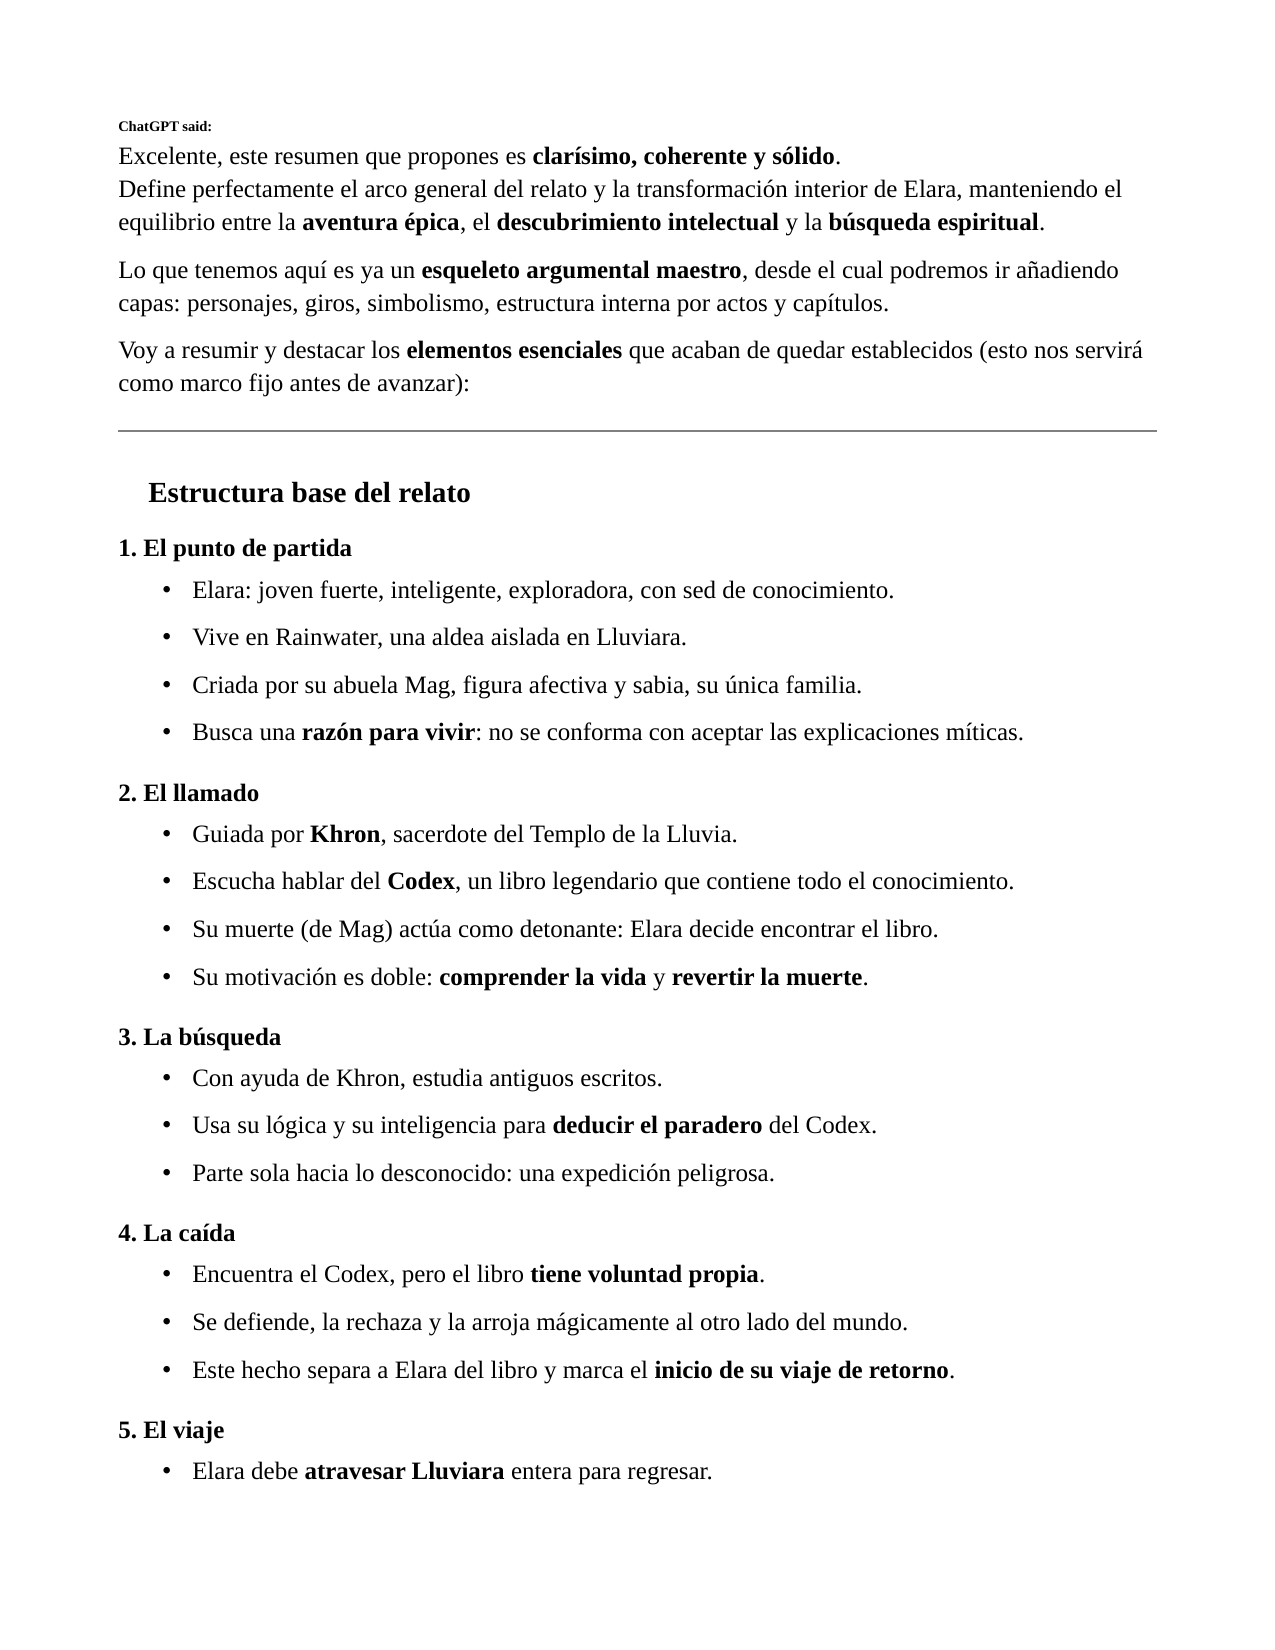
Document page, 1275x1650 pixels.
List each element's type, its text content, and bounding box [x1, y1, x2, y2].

text Lo que tenemos aquí es ya un esqueleto argumental maestro, desde el cual podremos ir añadiendo capas: personajes, giros, simbolismo, estructura interna por actos y capítulos. [118, 255, 1157, 317]
list Su motivación es doble: comprender la vida y revertir la muerte. [162, 962, 1157, 990]
list Usa su lógica y su inteligencia para deducir el paradero del Codex. [162, 1111, 1157, 1139]
list Busca una razón para vivir: no se conforma con aceptar las explicaciones míticas. [162, 717, 1157, 746]
subtitle ChatGPT said: [118, 118, 1157, 135]
list Elara: joven fuerte, inteligente, exploradora, con sed de conocimiento. [162, 575, 1157, 603]
subtitle 🧱 Estructura base del relato [118, 475, 1157, 508]
subtitle 5. El viaje [118, 1415, 1157, 1444]
list Vive en Rainwater, una aldea aislada en Lluviara. [162, 622, 1157, 651]
list Encuentra el Codex, pero el libro tiene voluntad propia. [162, 1259, 1157, 1288]
list Se defiende, la rechaza y la arroja mágicamente al otro lado del mundo. [162, 1307, 1157, 1336]
list Con ayuda de Khron, estudia antiguos escritos. [162, 1063, 1157, 1092]
subtitle 2. El llamado [118, 778, 1157, 806]
text Voy a resumir y destacar los elementos esenciales que acaban de quedar establecidos (esto nos servirá como marco fijo antes de avanzar): [118, 335, 1157, 397]
subtitle 4. La caída [118, 1218, 1157, 1247]
list Guiada por Khron, sacerdote del Templo de la Lluvia. [162, 819, 1157, 848]
list Este hecho separa a Elara del libro y marca el inicio de su viaje de retorno. [162, 1355, 1157, 1383]
subtitle 3. La búsqueda [118, 1022, 1157, 1051]
list Escucha hablar del Codex, un libro legendario que contiene todo el conocimiento. [162, 866, 1157, 895]
list Elara debe atravesar Lluviara entera para regresar. [162, 1456, 1157, 1485]
list Su muerte (de Mag) actúa como detonante: Elara decide encontrar el libro. [162, 914, 1157, 943]
text Excelente, este resumen que propones es clarísimo, coherente y sólido. Define perfectamente el arco general del relato y la transformación interior de Elara, manteniendo el equilibrio entre la aventura épica, el descubrimiento intelectual y la búsqueda espiritual. [118, 141, 1157, 236]
subtitle 1. El punto de partida [118, 533, 1157, 562]
list Criada por su abuela Mag, figura afectiva y sabia, su única familia. [162, 670, 1157, 699]
list Parte sola hacia lo desconocido: una expedición peligrosa. [162, 1158, 1157, 1187]
